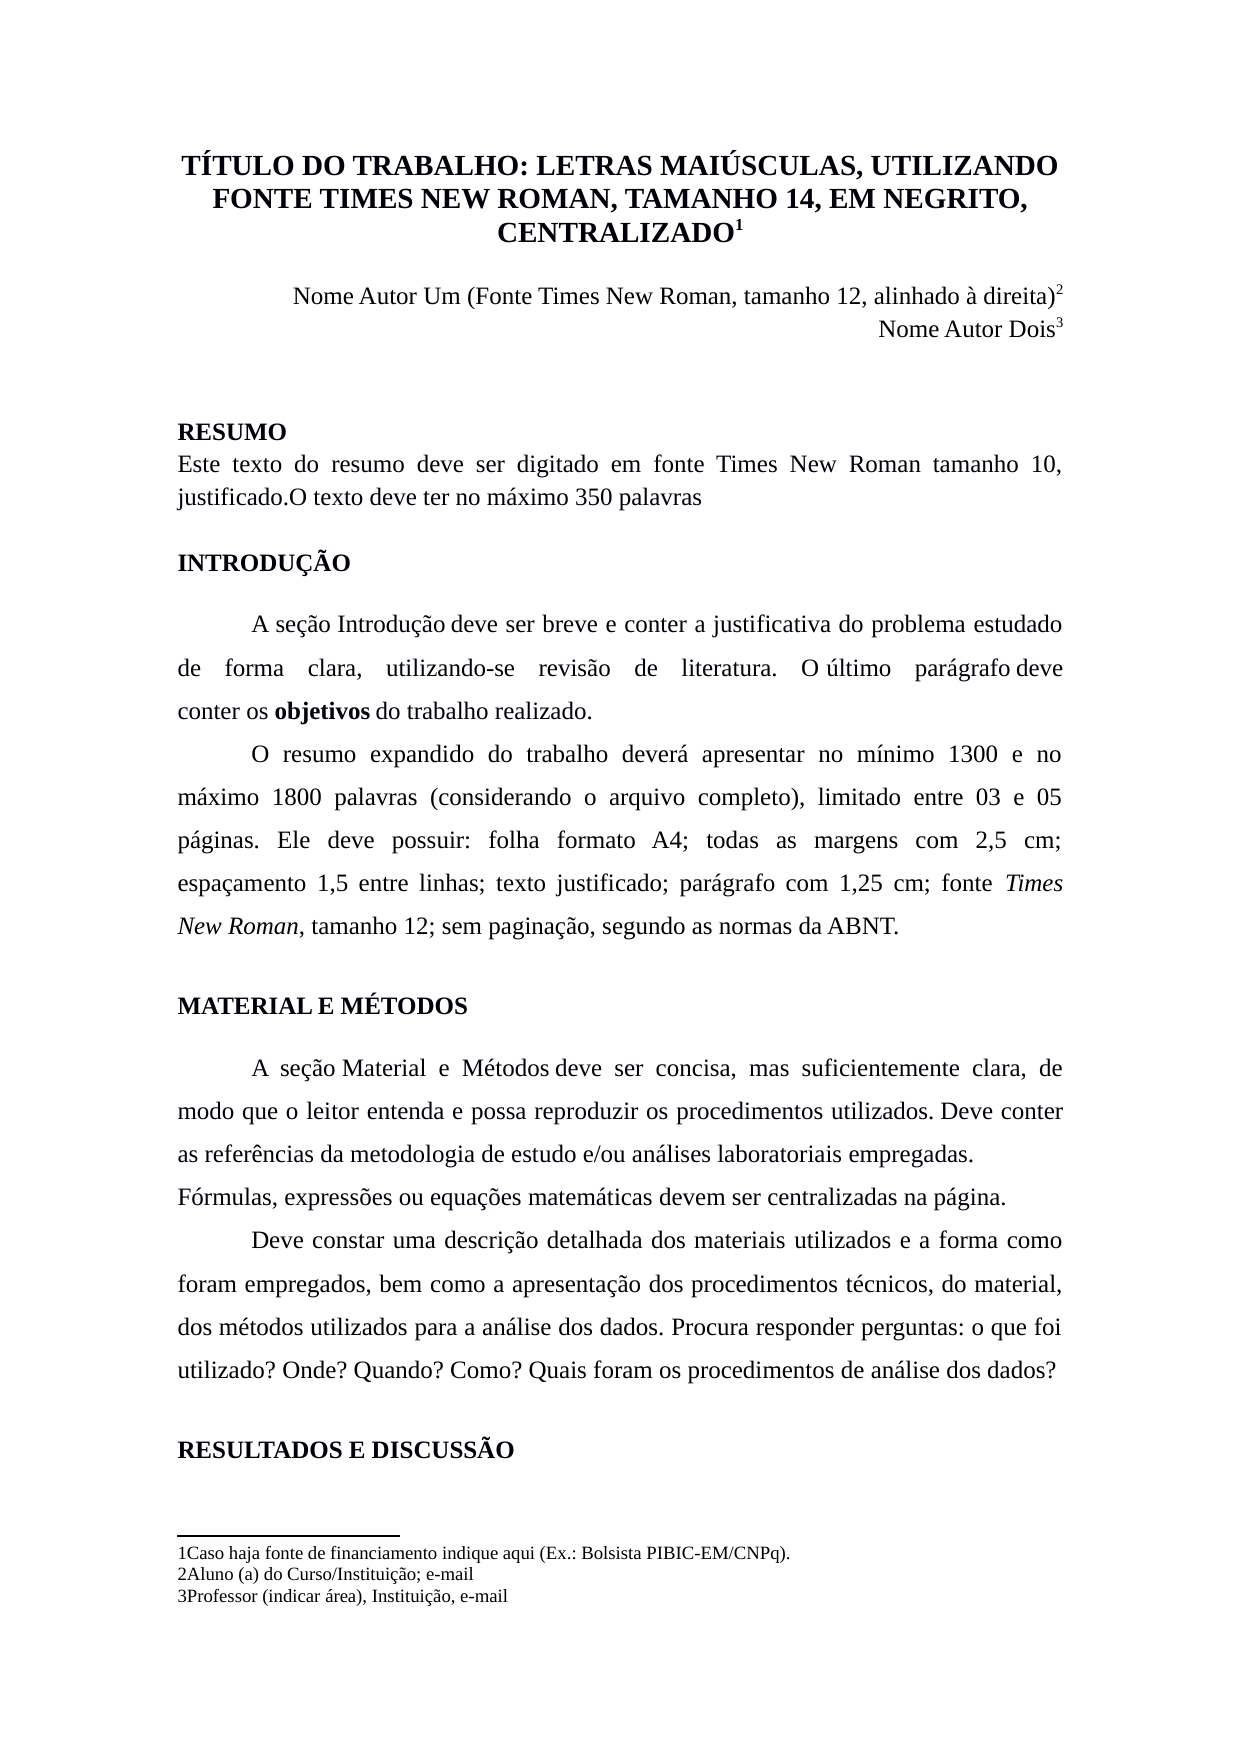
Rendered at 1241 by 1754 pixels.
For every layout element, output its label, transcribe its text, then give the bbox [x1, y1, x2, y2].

text RESUMO [177, 413, 1063, 446]
text MATERIAL E MÉTODOS [177, 987, 1063, 1020]
text A seção Material e Métodos deve ser concisa, mas suficientemente clara, de modo que o leitor entenda e possa reproduzir os procedimentos utilizados. Deve conter as referências da metodologia de estudo e/ou análises laboratoriais empregadas. [177, 1053, 1063, 1168]
text Professor (indicar área), Instituição, e-mail [177, 1585, 1063, 1606]
text Nome Autor Dois [177, 314, 1063, 343]
text Este texto do resumo deve ser digitado em fonte Times New Roman tamanho 10, justificado.O texto deve ter no máximo 350 palavras [177, 446, 1063, 511]
text RESULTADOS E DISCUSSÃO [177, 1431, 1063, 1464]
text Deve constar uma descrição detalhada dos materiais utilizados e a forma como foram empregados, bem como a apresentação dos procedimentos técnicos, do material, dos métodos utilizados para a análise dos dados. Procura responder perguntas: o que foi utilizado? Onde? Quando? Como? Quais foram os procedimentos de análise dos dados? [177, 1226, 1063, 1384]
text TÍTULO DO TRABALHO: LETRAS MAIÚSCULAS, UTILIZANDO FONTE TIMES NEW ROMAN, TAMANHO 14, EM NEGRITO, CENTRALIZADO [177, 148, 1063, 248]
text Caso haja fonte de financiamento indique aqui (Ex.: Bolsista PIBIC-EM/CNPq). [177, 1542, 1063, 1563]
text INTRODUÇÃO [177, 544, 1063, 577]
text O resumo expandido do trabalho deverá apresentar no mínimo 1300 e no máximo 1800 palavras (considerando o arquivo completo), limitado entre 03 e 05 páginas. Ele deve possuir: folha formato A4; todas as margens com 2,5 cm; espaçamento 1,5 entre linhas; texto justificado; parágrafo com 1,25 cm; fonte Times New Roman, tamanho 12; sem paginação, segundo as normas da ABNT. [177, 739, 1063, 940]
text Aluno (a) do Curso/Instituição; e-mail [177, 1563, 1063, 1585]
text A seção Introdução deve ser breve e conter a justificativa do problema estudado de forma clara, utilizando-se revisão de literatura. O último parágrafo deve conter os objetivos do trabalho realizado. [177, 609, 1063, 724]
text Fórmulas, expressões ou equações matemáticas devem ser centralizadas na página. [177, 1182, 1063, 1211]
text Nome Autor Um (Fonte Times New Roman, tamanho 12, alinhado à direita) [177, 281, 1063, 310]
